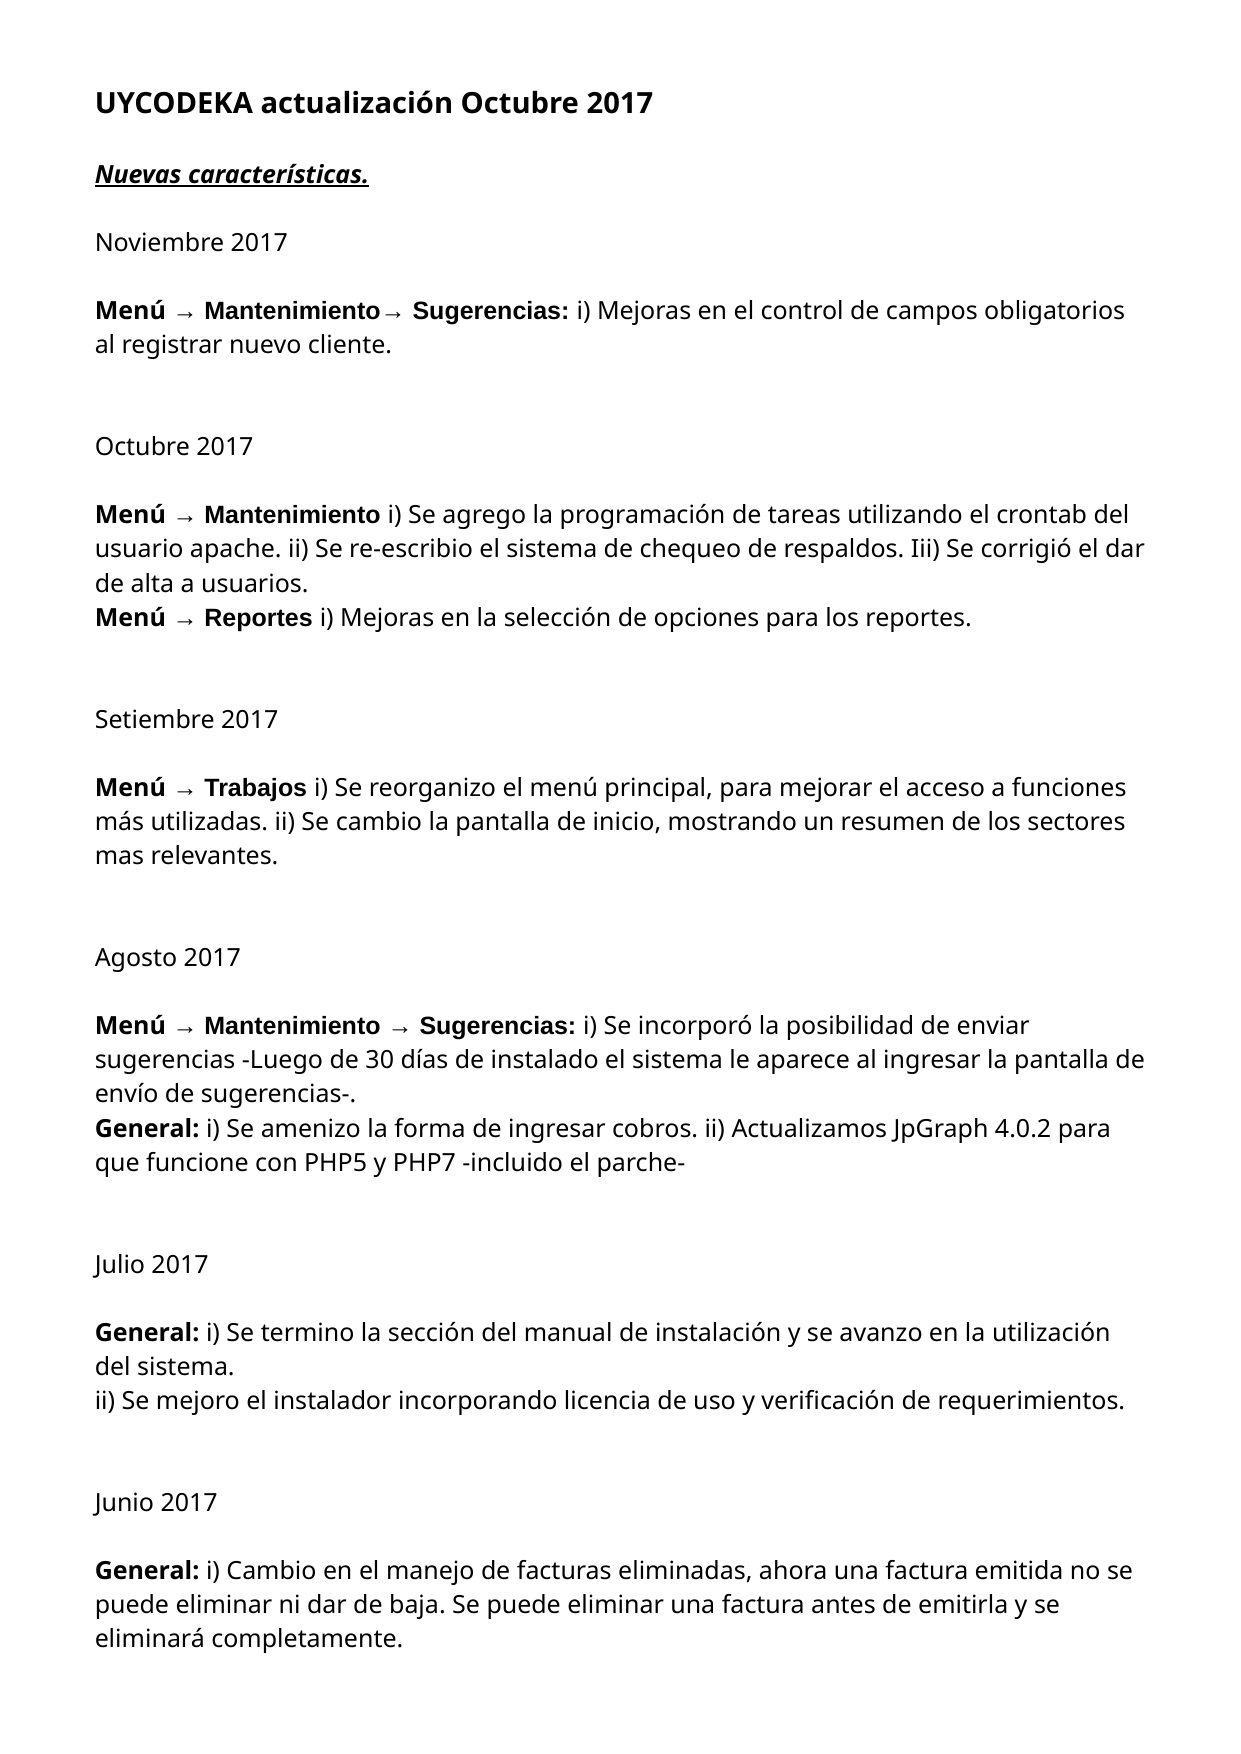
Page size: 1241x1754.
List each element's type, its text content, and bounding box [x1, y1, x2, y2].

text Noviembre 2017 [94, 224, 1146, 259]
text Agosto 2017 [94, 940, 1146, 974]
text Julio 2017 [94, 1246, 1146, 1281]
text Octubre 2017 [94, 429, 1146, 463]
text General: i) Se termino la sección del manual de instalación y se avanzo en la utilización del sistema. [94, 1314, 1146, 1383]
text UYCODEKA actualización Octubre 2017 [94, 83, 1146, 122]
text ii) Se mejoro el instalador incorporando licencia de uso y verificación de requerimientos. [94, 1383, 1146, 1417]
text Menú → Mantenimiento → Sugerencias: i) Se incorporó la posibilidad de enviar sugerencias -Luego de 30 días de instalado el sistema le aparece al ingresar la pantalla de envío de sugerencias-. [94, 1008, 1146, 1110]
text Junio 2017 [94, 1485, 1146, 1519]
text Menú → Mantenimiento i) Se agrego la programación de tareas utilizando el crontab del usuario apache. ii) Se re-escribio el sistema de chequeo de respaldos. Iii) Se corrigió el dar de alta a usuarios. [94, 497, 1146, 599]
text Menú → Mantenimiento→ Sugerencias: i) Mejoras en el control de campos obligatorios al registrar nuevo cliente. [94, 293, 1146, 361]
text Setiembre 2017 [94, 701, 1146, 736]
text Nuevas características. [94, 156, 1146, 191]
text Menú → Trabajos i) Se reorganizo el menú principal, para mejorar el acceso a funciones más utilizadas. ii) Se cambio la pantalla de inicio, mostrando un resumen de los sectores mas relevantes. [94, 769, 1146, 872]
text General: i) Se amenizo la forma de ingresar cobros. ii) Actualizamos JpGraph 4.0.2 para que funcione con PHP5 y PHP7 -incluido el parche- [94, 1110, 1146, 1178]
text Menú → Reportes i) Mejoras en la selección de opciones para los reportes. [94, 599, 1146, 633]
text General: i) Cambio en el manejo de facturas eliminadas, ahora una factura emitida no se puede eliminar ni dar de baja. Se puede eliminar una factura antes de emitirla y se eliminará completamente. [94, 1553, 1146, 1655]
